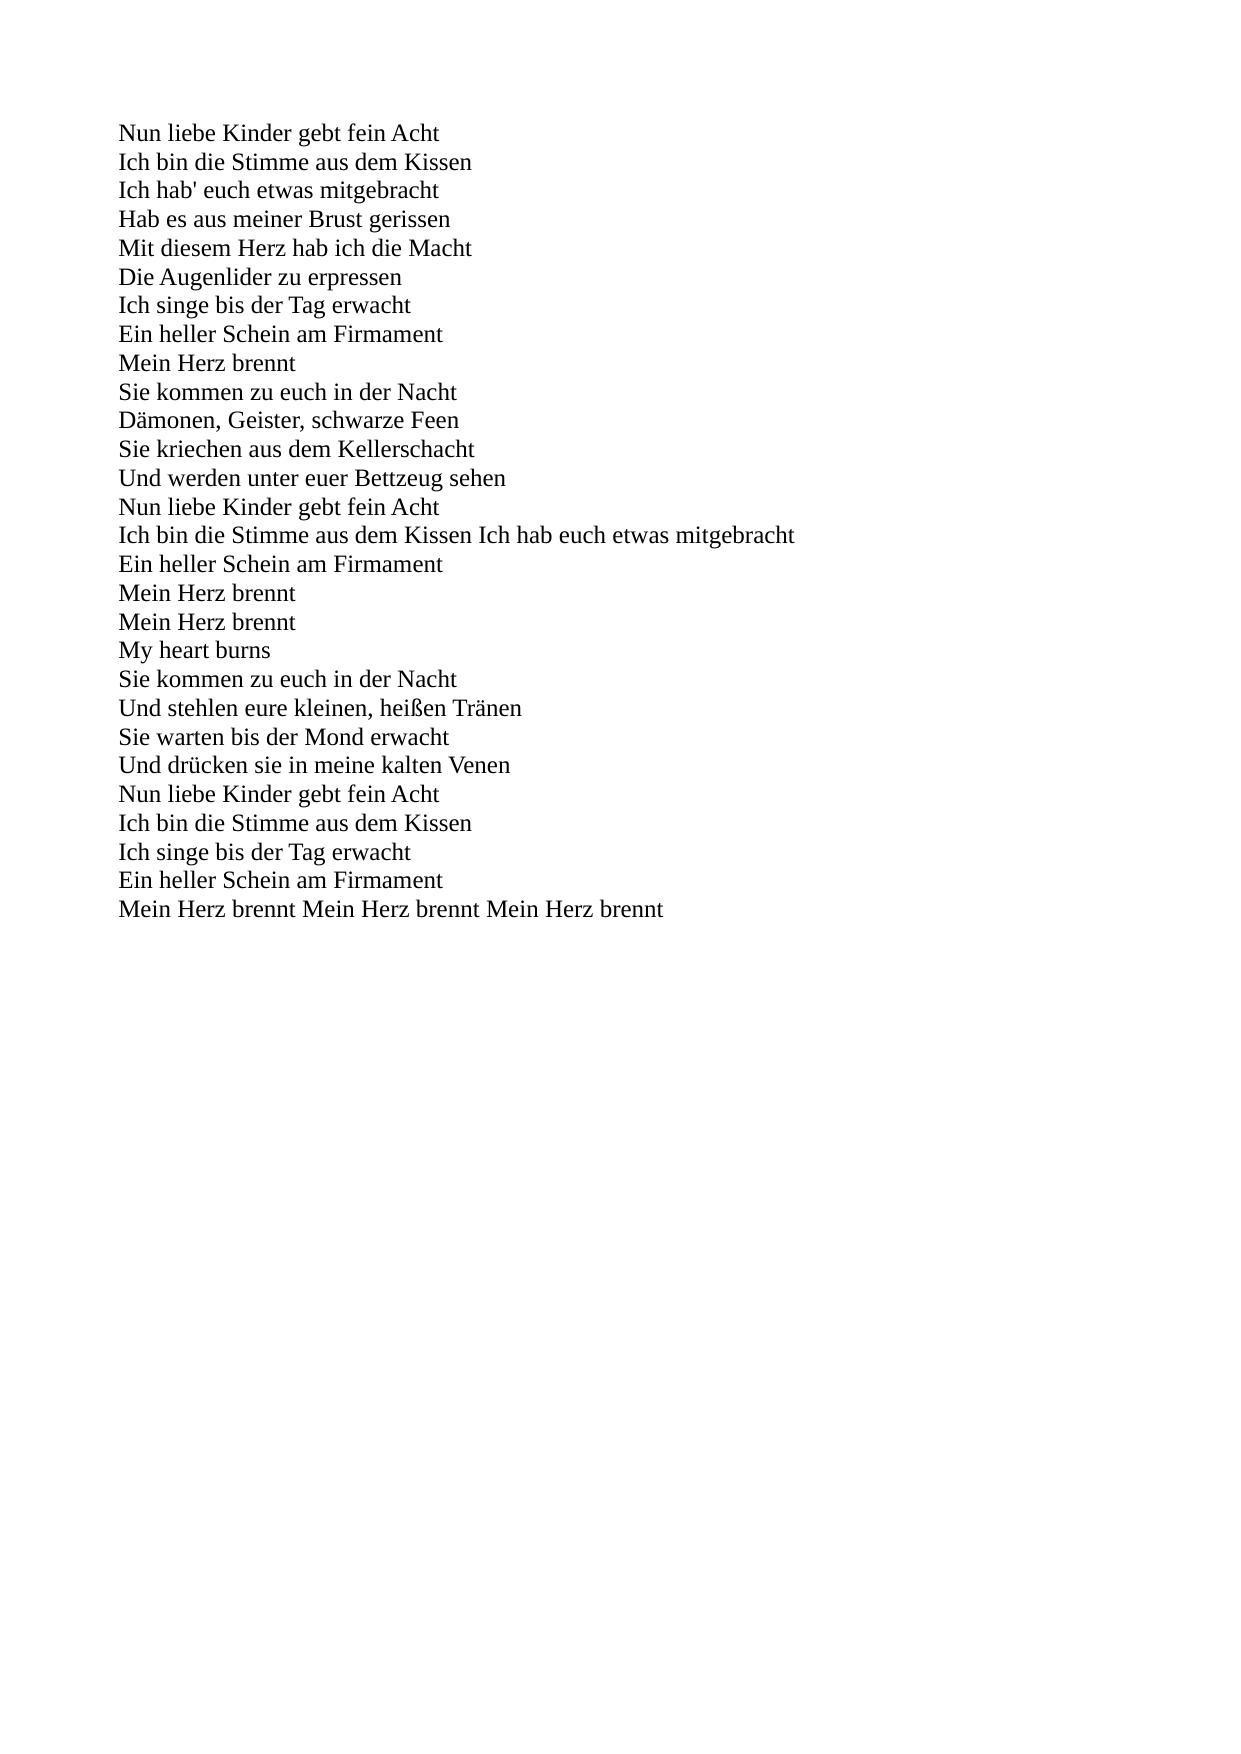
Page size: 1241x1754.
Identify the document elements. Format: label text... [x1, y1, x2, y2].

text My heart burns [118, 636, 1122, 664]
text Nun liebe Kinder gebt fein Acht [118, 492, 1122, 521]
text Ein heller Schein am Firmament [118, 549, 1122, 578]
text Ich bin die Stimme aus dem Kissen [118, 147, 1122, 176]
text Mein Herz brennt [118, 607, 1122, 636]
text Hab es aus meiner Brust gerissen [118, 204, 1122, 233]
text Und drücken sie in meine kalten Venen [118, 751, 1122, 779]
text Mein Herz brennt [118, 578, 1122, 607]
text Und werden unter euer Bettzeug sehen [118, 463, 1122, 492]
text Und stehlen eure kleinen, heißen Tränen [118, 693, 1122, 722]
text Ich singe bis der Tag erwacht [118, 291, 1122, 319]
text Mein Herz brennt Mein Herz brennt Mein Herz brennt [118, 894, 1122, 923]
text Nun liebe Kinder gebt fein Acht [118, 118, 1122, 147]
text Sie kommen zu euch in der Nacht [118, 664, 1122, 693]
text Ein heller Schein am Firmament [118, 319, 1122, 348]
text Ich hab' euch etwas mitgebracht [118, 176, 1122, 204]
text Ich singe bis der Tag erwacht [118, 837, 1122, 866]
text Sie kriechen aus dem Kellerschacht [118, 434, 1122, 463]
text Ich bin die Stimme aus dem Kissen Ich hab euch etwas mitgebracht [118, 521, 1122, 549]
text Die Augenlider zu erpressen [118, 262, 1122, 291]
text Ein heller Schein am Firmament [118, 866, 1122, 894]
text Sie kommen zu euch in der Nacht [118, 377, 1122, 406]
text Sie warten bis der Mond erwacht [118, 722, 1122, 751]
text Dämonen, Geister, schwarze Feen [118, 406, 1122, 434]
text Ich bin die Stimme aus dem Kissen [118, 808, 1122, 837]
text Mit diesem Herz hab ich die Macht [118, 233, 1122, 262]
text Mein Herz brennt [118, 348, 1122, 377]
text Nun liebe Kinder gebt fein Acht [118, 779, 1122, 808]
